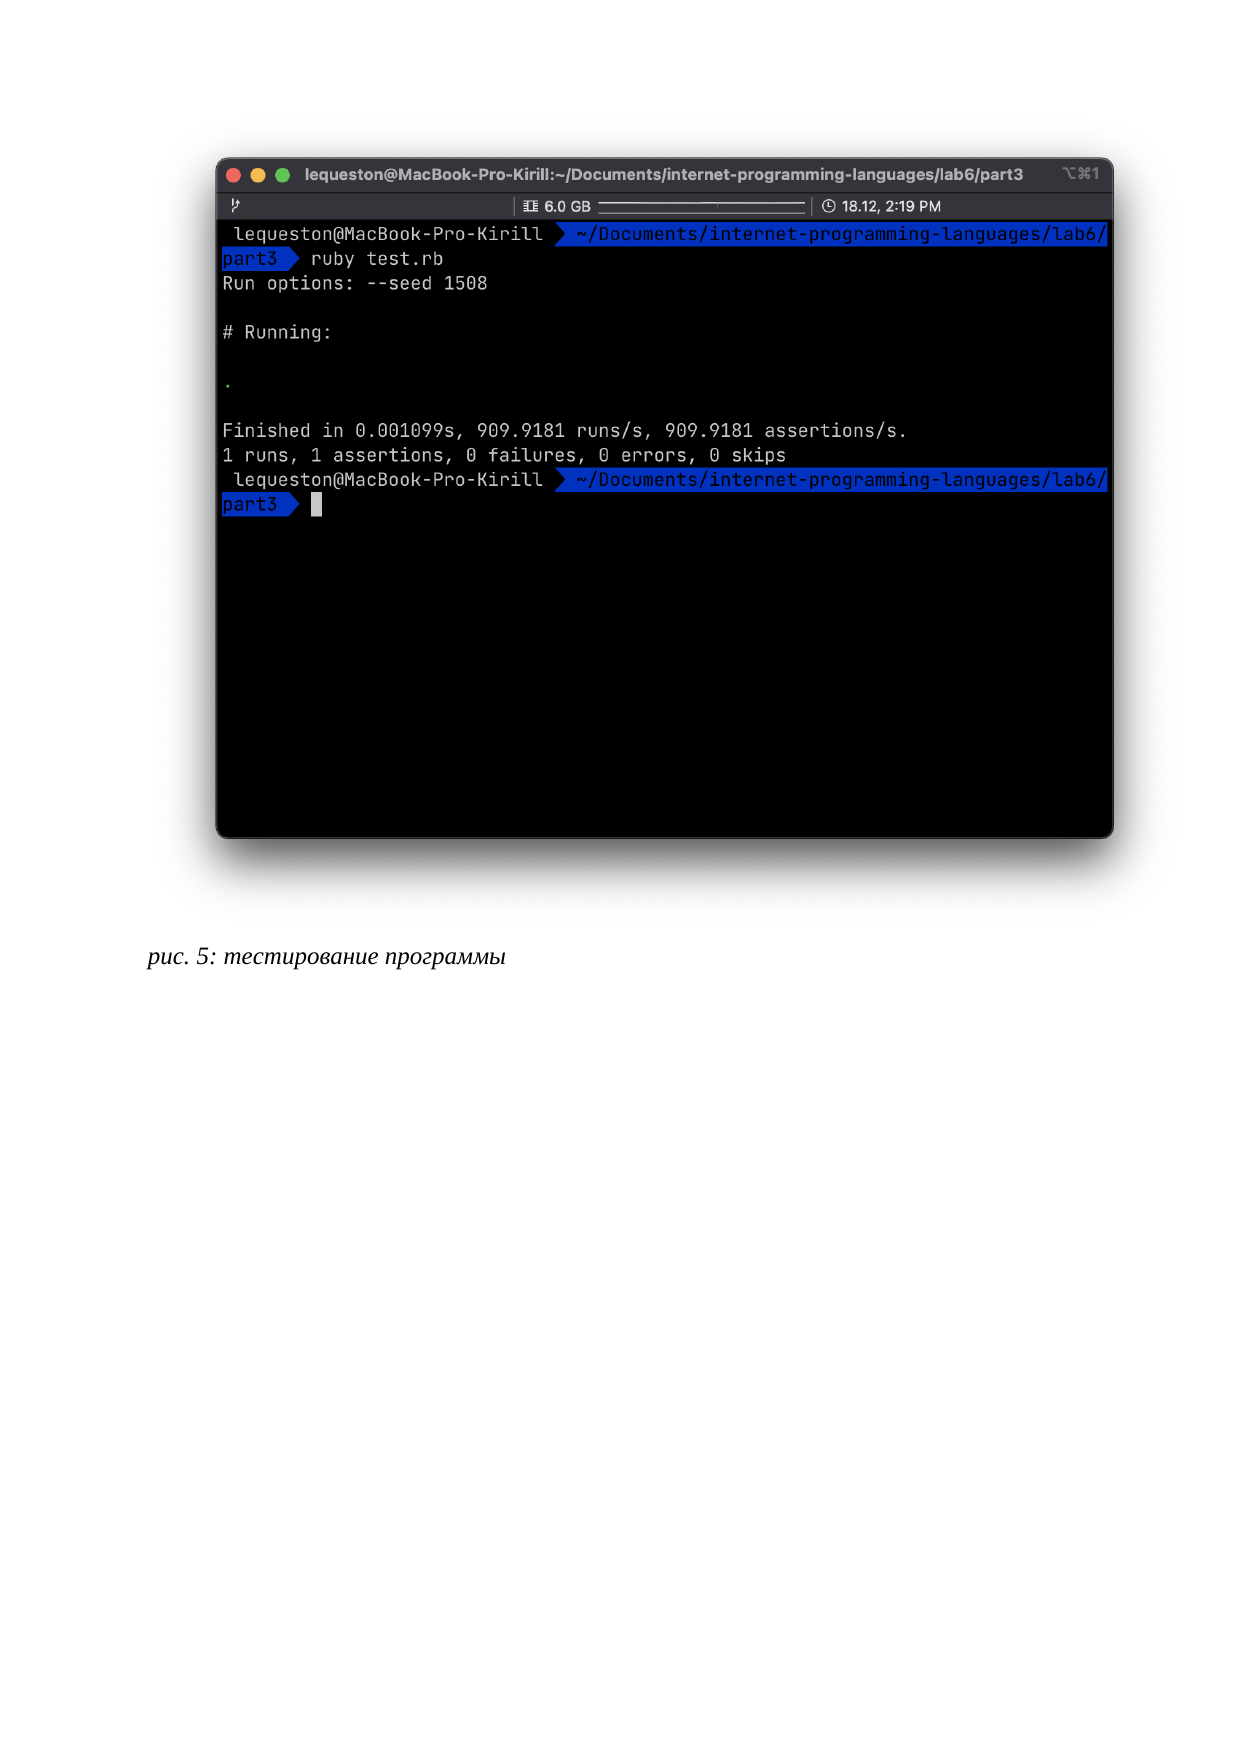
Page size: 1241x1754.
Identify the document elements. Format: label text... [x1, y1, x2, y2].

picture [147, 111, 1182, 929]
text рис. 5: тестирование программы [148, 929, 1181, 970]
